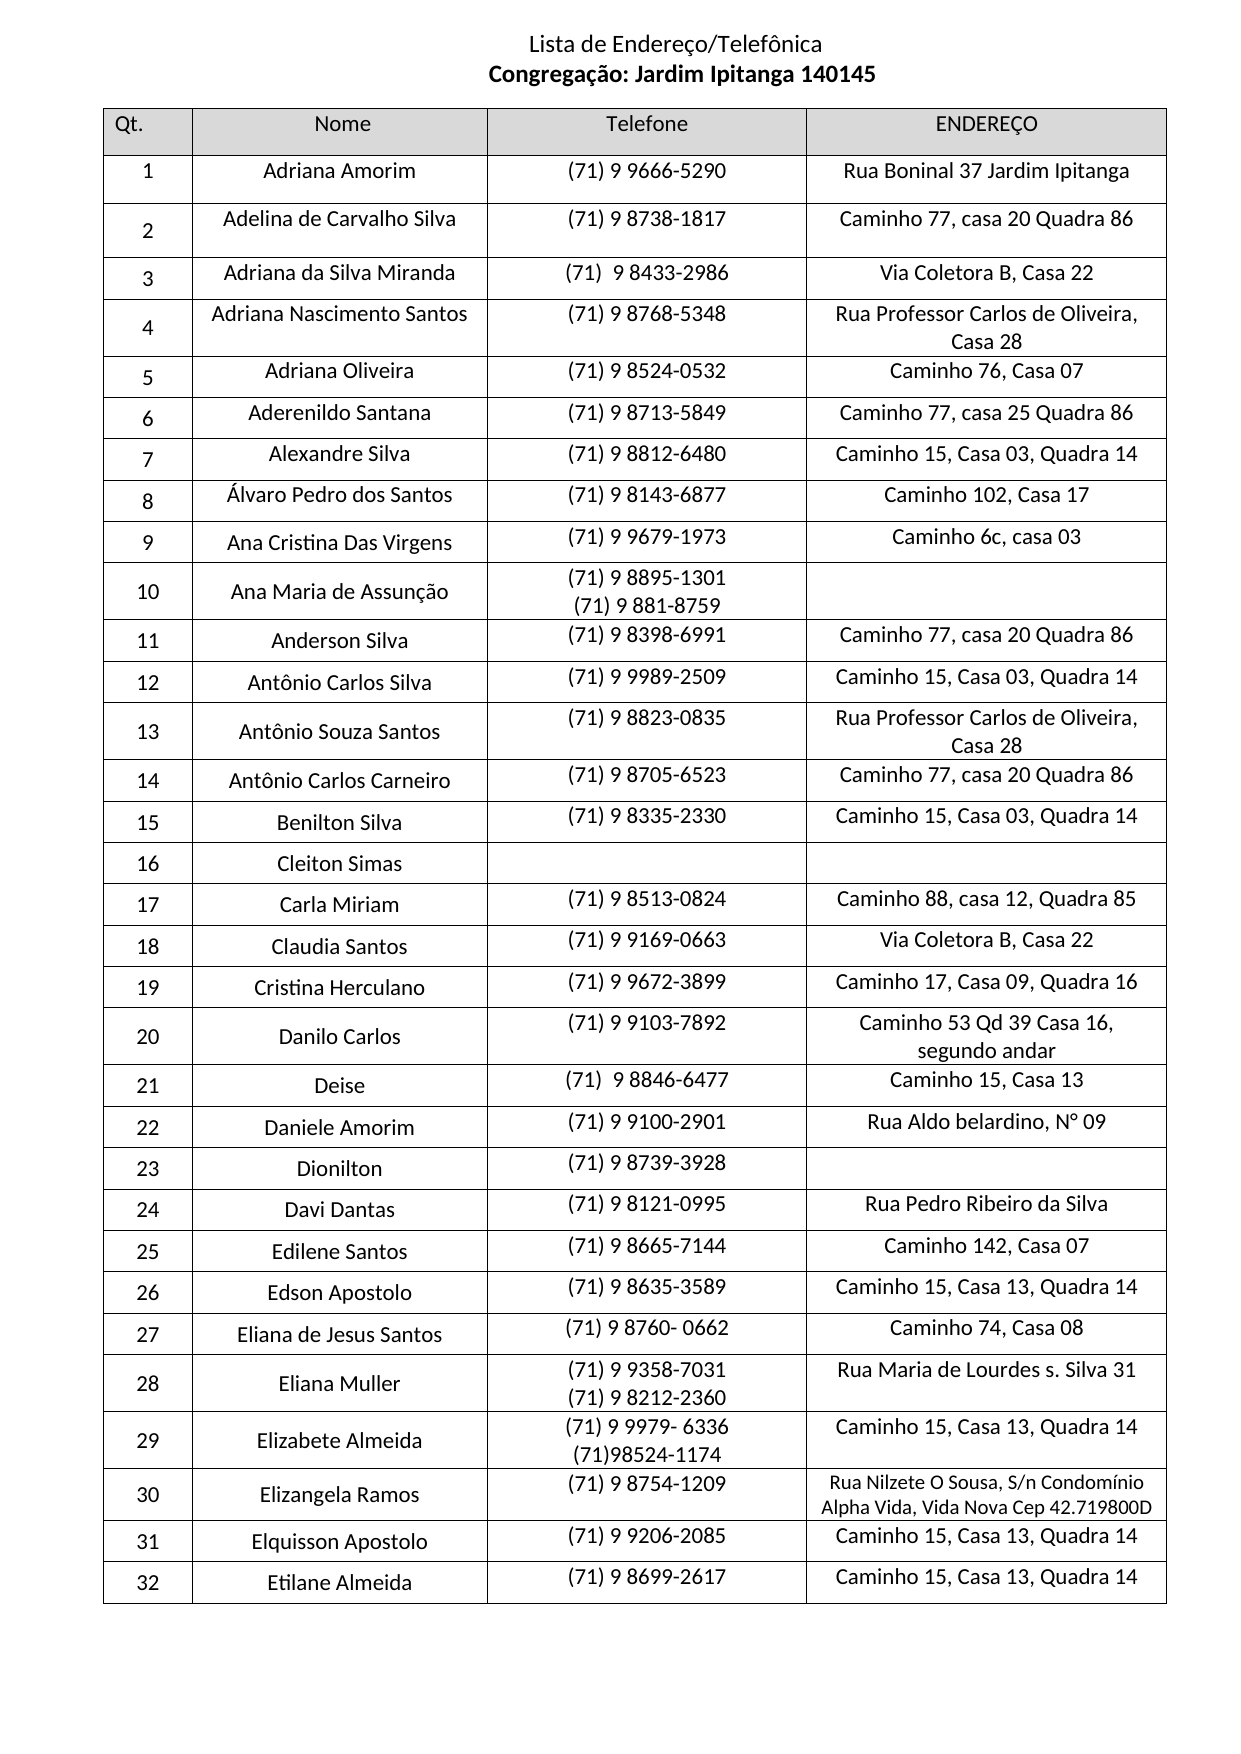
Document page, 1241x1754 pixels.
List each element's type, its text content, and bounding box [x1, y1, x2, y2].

table_cell Adriana Nascimento Santos [193, 300, 487, 356]
table_cell (71) 9 9206-2085 [488, 1521, 806, 1561]
table_cell (71) 9 8713-5849 [488, 398, 806, 438]
table_cell Caminho 15, Casa 13, Quadra 14 [807, 1562, 1166, 1603]
table_cell (71) 9 8895-1301 (71) 9 881-8759 [488, 563, 806, 619]
table_cell (71) 9 8823-0835 [488, 703, 806, 759]
table_cell (71) 9 9103-7892 [488, 1008, 806, 1064]
table_cell Caminho 102, Casa 17 [807, 481, 1166, 521]
table_cell Caminho 15, Casa 13, Quadra 14 [807, 1521, 1166, 1561]
table_cell Rua Pedro Ribeiro da Silva [807, 1190, 1166, 1230]
table_cell (71) 9 8738-1817 [488, 204, 806, 257]
table_cell (71) 9 8760- 0662 [488, 1314, 806, 1354]
table_cell (71) 9 8699-2617 [488, 1562, 806, 1603]
table_cell 10 [104, 563, 192, 619]
table_cell Danilo Carlos [193, 1008, 487, 1064]
table_cell 17 [104, 884, 192, 924]
table_cell Caminho 15, Casa 03, Quadra 14 [807, 439, 1166, 479]
table_cell Anderson Silva [193, 620, 487, 661]
table_cell 12 [104, 662, 192, 702]
table_cell 31 [104, 1521, 192, 1561]
table_cell 21 [104, 1065, 192, 1106]
table_cell 29 [104, 1412, 192, 1468]
table_cell 13 [104, 703, 192, 759]
table_cell (71) 9 8335-2330 [488, 802, 806, 842]
table_cell Etilane Almeida [193, 1562, 487, 1603]
table_header Nome [193, 109, 487, 155]
table_cell (71) 9 9666-5290 [488, 156, 806, 203]
table_cell Rua Maria de Lourdes s. Silva 31 [807, 1355, 1166, 1411]
table_cell Antônio Souza Santos [193, 703, 487, 759]
table_cell Caminho 17, Casa 09, Quadra 16 [807, 967, 1166, 1007]
table_cell 14 [104, 760, 192, 801]
table_cell 25 [104, 1231, 192, 1271]
table_cell (71) 9 8768-5348 [488, 300, 806, 356]
table_cell Caminho 88, casa 12, Quadra 85 [807, 884, 1166, 924]
table_cell 4 [104, 300, 192, 356]
table_cell (71) 9 9672-3899 [488, 967, 806, 1007]
table_cell Ana Maria de Assunção [193, 563, 487, 619]
table_cell (71) 9 8524-0532 [488, 357, 806, 397]
table_cell Caminho 142, Casa 07 [807, 1231, 1166, 1271]
table_cell Edilene Santos [193, 1231, 487, 1271]
table_cell Edson Apostolo [193, 1272, 487, 1312]
table_cell Via Coletora B, Casa 22 [807, 926, 1166, 966]
table_cell (71) 9 8665-7144 [488, 1231, 806, 1271]
table_cell Dionilton [193, 1148, 487, 1188]
table_cell 24 [104, 1190, 192, 1230]
table_cell Claudia Santos [193, 926, 487, 966]
table_cell Álvaro Pedro dos Santos [193, 481, 487, 521]
table_cell (71) 9 8513-0824 [488, 884, 806, 924]
table_cell Caminho 77, casa 20 Quadra 86 [807, 204, 1166, 257]
table_cell Adelina de Carvalho Silva [193, 204, 487, 257]
table_cell 2 [104, 204, 192, 257]
table_cell Antônio Carlos Carneiro [193, 760, 487, 801]
table_cell Caminho 15, Casa 13 [807, 1065, 1166, 1106]
table_cell Adriana Oliveira [193, 357, 487, 397]
table_cell Rua Boninal 37 Jardim Ipitanga [807, 156, 1166, 203]
table_cell Carla Miriam [193, 884, 487, 924]
table_cell (71) 9 8754-1209 [488, 1469, 806, 1520]
table_cell Daniele Amorim [193, 1107, 487, 1147]
table_cell Adriana da Silva Miranda [193, 258, 487, 298]
table_cell Aderenildo Santana [193, 398, 487, 438]
table_cell (71) 9 8812-6480 [488, 439, 806, 479]
table_cell Eliana de Jesus Santos [193, 1314, 487, 1354]
table_cell 22 [104, 1107, 192, 1147]
table_header ENDEREÇO [807, 109, 1166, 155]
table_cell 7 [104, 439, 192, 479]
table_cell 3 [104, 258, 192, 298]
table_cell Rua Professor Carlos de Oliveira, Casa 28 [807, 703, 1166, 759]
table_cell (71) 9 8739-3928 [488, 1148, 806, 1188]
table_cell 9 [104, 522, 192, 562]
table_cell (71) 9 8398-6991 [488, 620, 806, 661]
table_cell Eliana Muller [193, 1355, 487, 1411]
table_cell Davi Dantas [193, 1190, 487, 1230]
table_cell (71) 9 8121-0995 [488, 1190, 806, 1230]
table_cell 19 [104, 967, 192, 1007]
table_cell Benilton Silva [193, 802, 487, 842]
table_cell 15 [104, 802, 192, 842]
table_cell Elquisson Apostolo [193, 1521, 487, 1561]
table_cell Caminho 15, Casa 03, Quadra 14 [807, 662, 1166, 702]
table_cell 30 [104, 1469, 192, 1520]
table_cell Caminho 15, Casa 13, Quadra 14 [807, 1412, 1166, 1468]
table_cell (71) 9 9989-2509 [488, 662, 806, 702]
table_cell (71) 9 9169-0663 [488, 926, 806, 966]
table_cell 27 [104, 1314, 192, 1354]
table_cell Caminho 53 Qd 39 Casa 16, segundo andar [807, 1008, 1166, 1064]
table_cell Caminho 15, Casa 03, Quadra 14 [807, 802, 1166, 842]
table_cell (71) 9 8846-6477 [488, 1065, 806, 1106]
table_cell (71) 9 9358-7031 (71) 9 8212-2360 [488, 1355, 806, 1411]
table_cell Elizangela Ramos [193, 1469, 487, 1520]
table_cell 26 [104, 1272, 192, 1312]
table_cell Rua Professor Carlos de Oliveira, Casa 28 [807, 300, 1166, 356]
table_cell Deise [193, 1065, 487, 1106]
table_header Telefone [488, 109, 806, 155]
table_cell (71) 9 8433-2986 [488, 258, 806, 298]
table_cell Elizabete Almeida [193, 1412, 487, 1468]
table_cell Caminho 74, Casa 08 [807, 1314, 1166, 1354]
table_cell 32 [104, 1562, 192, 1603]
table_cell [807, 1148, 1166, 1188]
table_cell Adriana Amorim [193, 156, 487, 203]
table_cell 6 [104, 398, 192, 438]
table_cell 20 [104, 1008, 192, 1064]
table_cell Rua Aldo belardino, N° 09 [807, 1107, 1166, 1147]
table_cell Alexandre Silva [193, 439, 487, 479]
table_cell 16 [104, 843, 192, 883]
table_cell (71) 9 8143-6877 [488, 481, 806, 521]
table_cell (71) 9 9679-1973 [488, 522, 806, 562]
table_cell 8 [104, 481, 192, 521]
table_cell Caminho 77, casa 20 Quadra 86 [807, 760, 1166, 801]
table_cell (71) 9 8705-6523 [488, 760, 806, 801]
table_cell Cristina Herculano [193, 967, 487, 1007]
table_cell Caminho 15, Casa 13, Quadra 14 [807, 1272, 1166, 1312]
table_cell 11 [104, 620, 192, 661]
table_cell Caminho 6c, casa 03 [807, 522, 1166, 562]
table_cell [807, 843, 1166, 883]
table_cell Caminho 77, casa 25 Quadra 86 [807, 398, 1166, 438]
table_cell (71) 9 9100-2901 [488, 1107, 806, 1147]
table_cell 18 [104, 926, 192, 966]
table_cell 5 [104, 357, 192, 397]
table_cell 28 [104, 1355, 192, 1411]
table_cell [488, 843, 806, 883]
table_cell Ana Cristina Das Virgens [193, 522, 487, 562]
table_cell 23 [104, 1148, 192, 1188]
table_cell [807, 563, 1166, 619]
table_cell Cleiton Simas [193, 843, 487, 883]
table_header Qt. [104, 109, 192, 155]
table_cell 1 [104, 156, 192, 203]
table_cell (71) 9 9979- 6336 (71)98524-1174 [488, 1412, 806, 1468]
table_cell Antônio Carlos Silva [193, 662, 487, 702]
table_cell Via Coletora B, Casa 22 [807, 258, 1166, 298]
table_cell Caminho 77, casa 20 Quadra 86 [807, 620, 1166, 661]
table_cell (71) 9 8635-3589 [488, 1272, 806, 1312]
table_cell Rua Nilzete O Sousa, S/n Condomínio Alpha Vida, Vida Nova Cep 42.719800D [807, 1469, 1166, 1520]
table_cell Caminho 76, Casa 07 [807, 357, 1166, 397]
